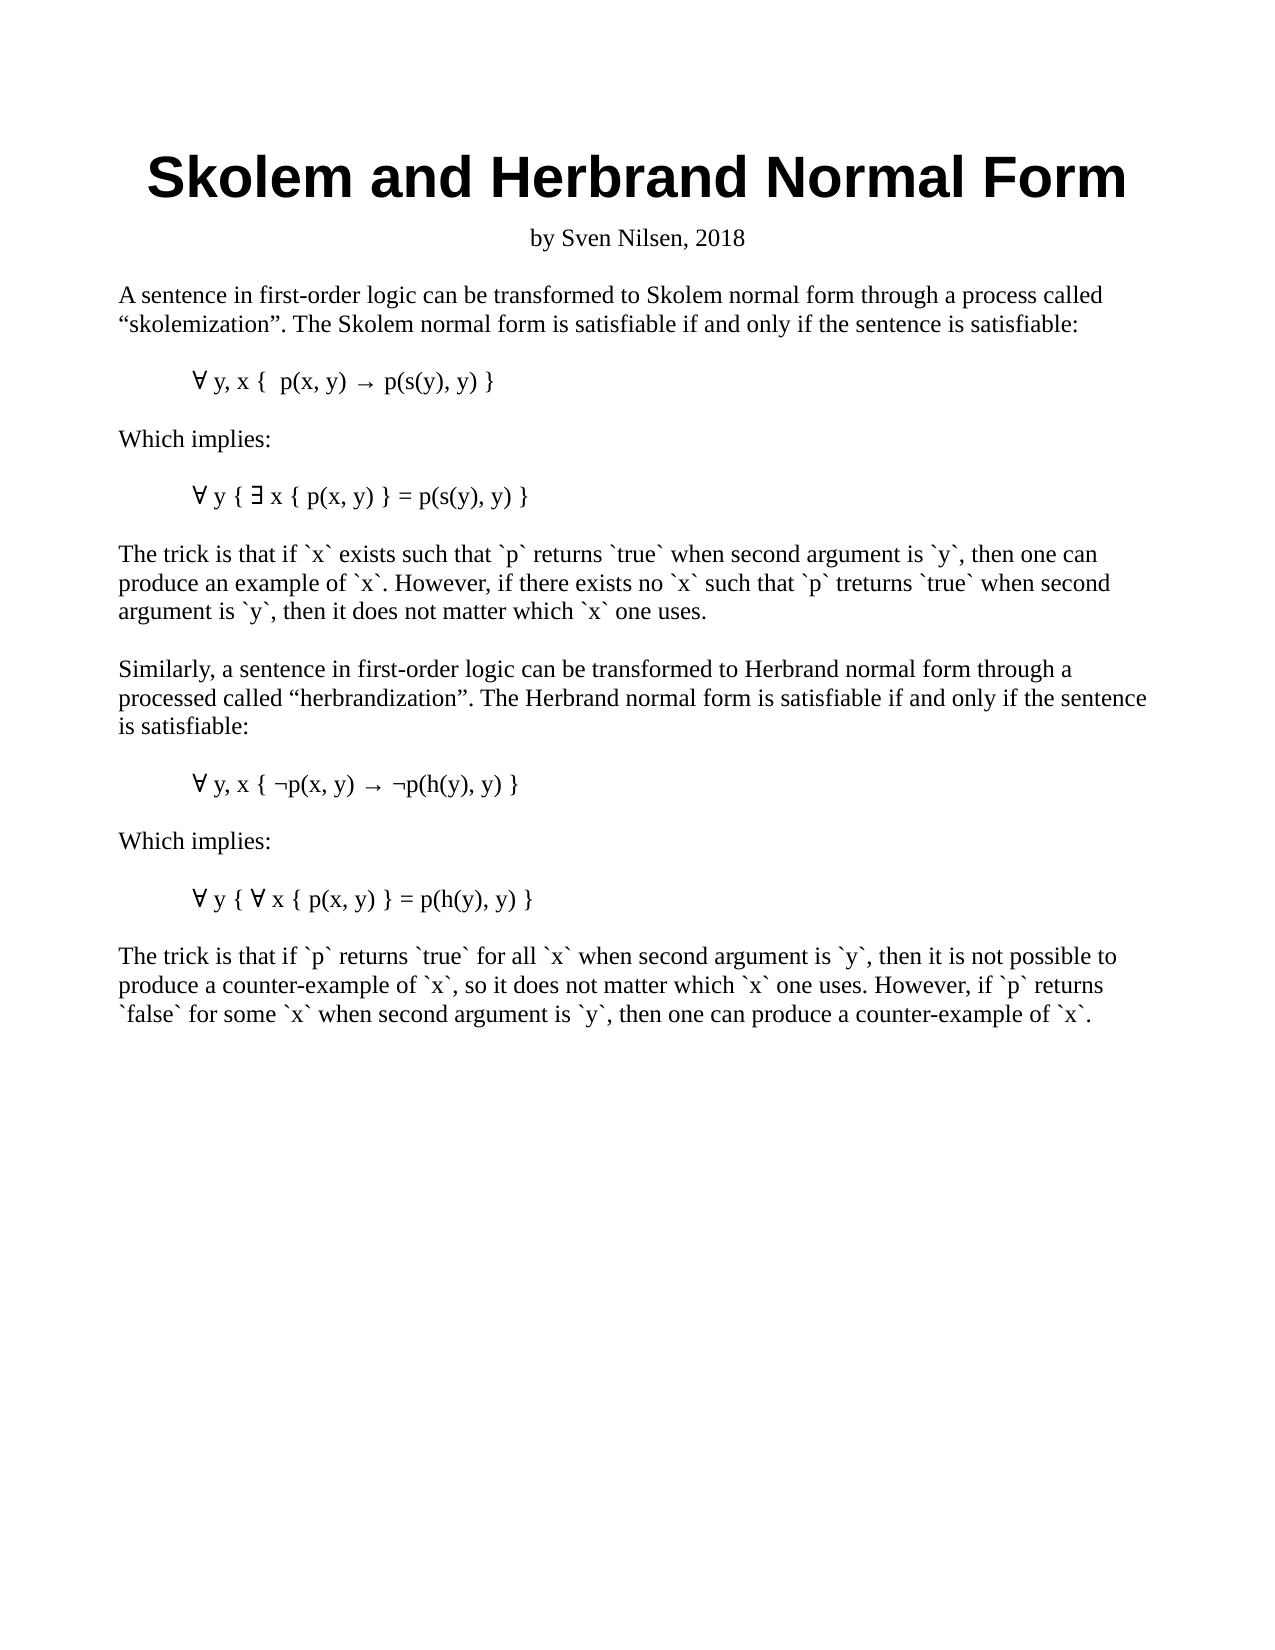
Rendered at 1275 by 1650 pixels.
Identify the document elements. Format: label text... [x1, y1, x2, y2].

text Similarly, a sentence in first-order logic can be transformed to Herbrand normal form through a processed called “herbrandization”. The Herbrand normal form is satisfiable if and only if the sentence is satisfiable: [118, 654, 1157, 740]
text The trick is that if `x` exists such that `p` returns `true` when second argument is `y`, then one can produce an example of `x`. However, if there exists no `x` such that `p` treturns `true` when second argument is `y`, then it does not matter which `x` one uses. [118, 539, 1157, 625]
text ∀ y { ∃ x { p(x, y) } = p(s(y), y) } [118, 481, 1157, 510]
text ∀ y, x { p(x, y) → p(s(y), y) } [118, 366, 1157, 395]
text A sentence in first-order logic can be transformed to Skolem normal form through a process called “skolemization”. The Skolem normal form is satisfiable if and only if the sentence is satisfiable: [118, 280, 1157, 338]
text Which implies: [118, 424, 1157, 453]
text ∀ y { ∀ x { p(x, y) } = p(h(y), y) } [118, 884, 1157, 913]
text The trick is that if `p` returns `true` for all `x` when second argument is `y`, then it is not possible to produce a counter-example of `x`, so it does not matter which `x` one uses. However, if `p` returns `false` for some `x` when second argument is `y`, then one can produce a counter-example of `x`. [118, 941, 1157, 1028]
text Which implies: [118, 826, 1157, 855]
text by Sven Nilsen, 2018 [118, 223, 1157, 251]
title Skolem and Herbrand Normal Form [118, 143, 1157, 210]
text ∀ y, x { ¬p(x, y) → ¬p(h(y), y) } [118, 769, 1157, 798]
